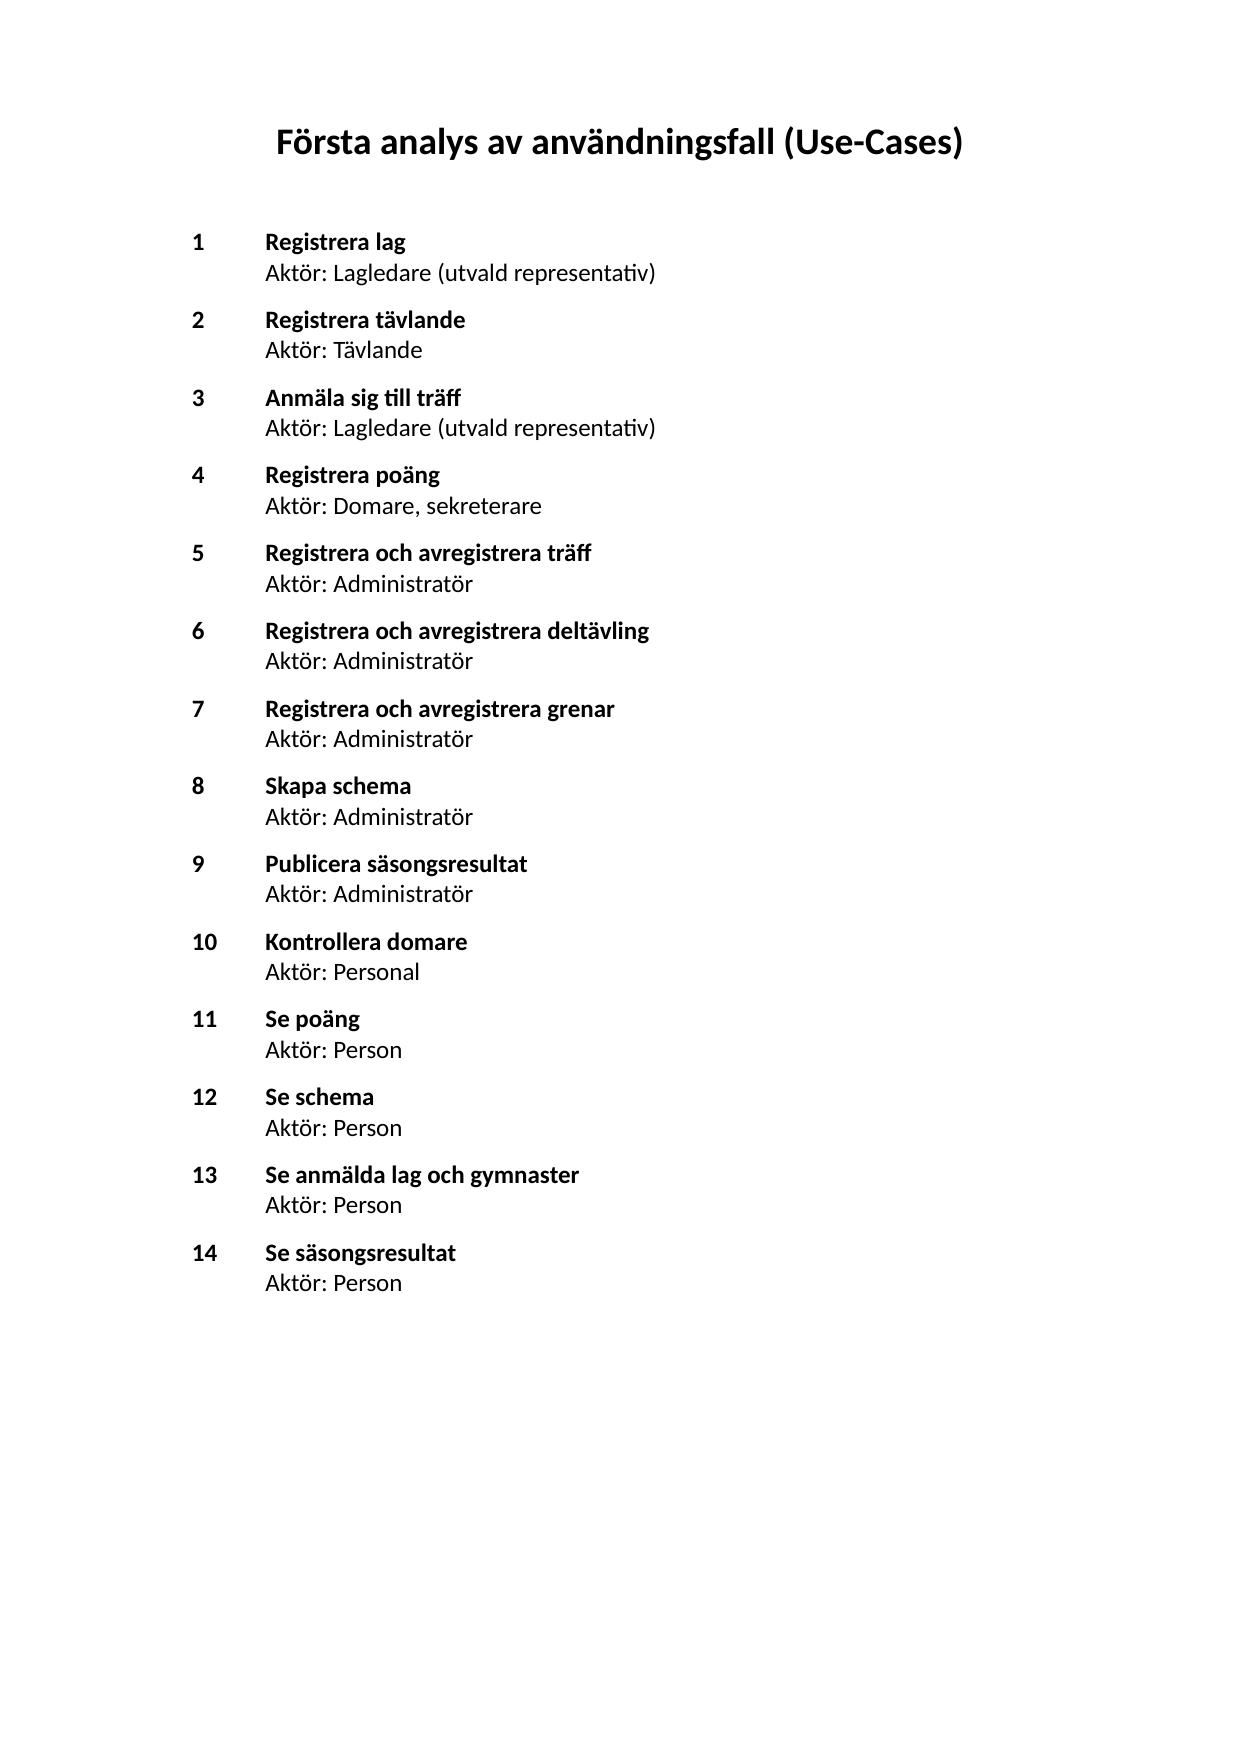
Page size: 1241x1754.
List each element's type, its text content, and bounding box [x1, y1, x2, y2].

text 14 Se säsongsresultat Aktör: Person [192, 1237, 1122, 1298]
text 3 Anmäla sig till träff Aktör: Lagledare (utvald representativ) [192, 382, 1122, 443]
text 13 Se anmälda lag och gymnaster Aktör: Person [192, 1159, 1122, 1220]
text 11 Se poäng Aktör: Person [192, 1003, 1122, 1064]
text 9 Publicera säsongsresultat Aktör: Administratör [192, 848, 1122, 909]
text 7 Registrera och avregistrera grenar Aktör: Administratör [192, 693, 1122, 754]
text 2 Registrera tävlande Aktör: Tävlande [192, 304, 1122, 365]
text 12 Se schema Aktör: Person [192, 1081, 1122, 1142]
text 6 Registrera och avregistrera deltävling Aktör: Administratör [192, 615, 1122, 676]
text 5 Registrera och avregistrera träff Aktör: Administratör [192, 537, 1122, 598]
text 4 Registrera poäng Aktör: Domare, sekreterare [192, 459, 1122, 521]
text Första analys av användningsfall (Use-Cases) [118, 118, 1122, 210]
text 8 Skapa schema Aktör: Administratör [192, 770, 1122, 831]
text 1 Registrera lag Aktör: Lagledare (utvald representativ) [192, 226, 1122, 287]
text 10 Kontrollera domare Aktör: Personal [192, 926, 1122, 987]
